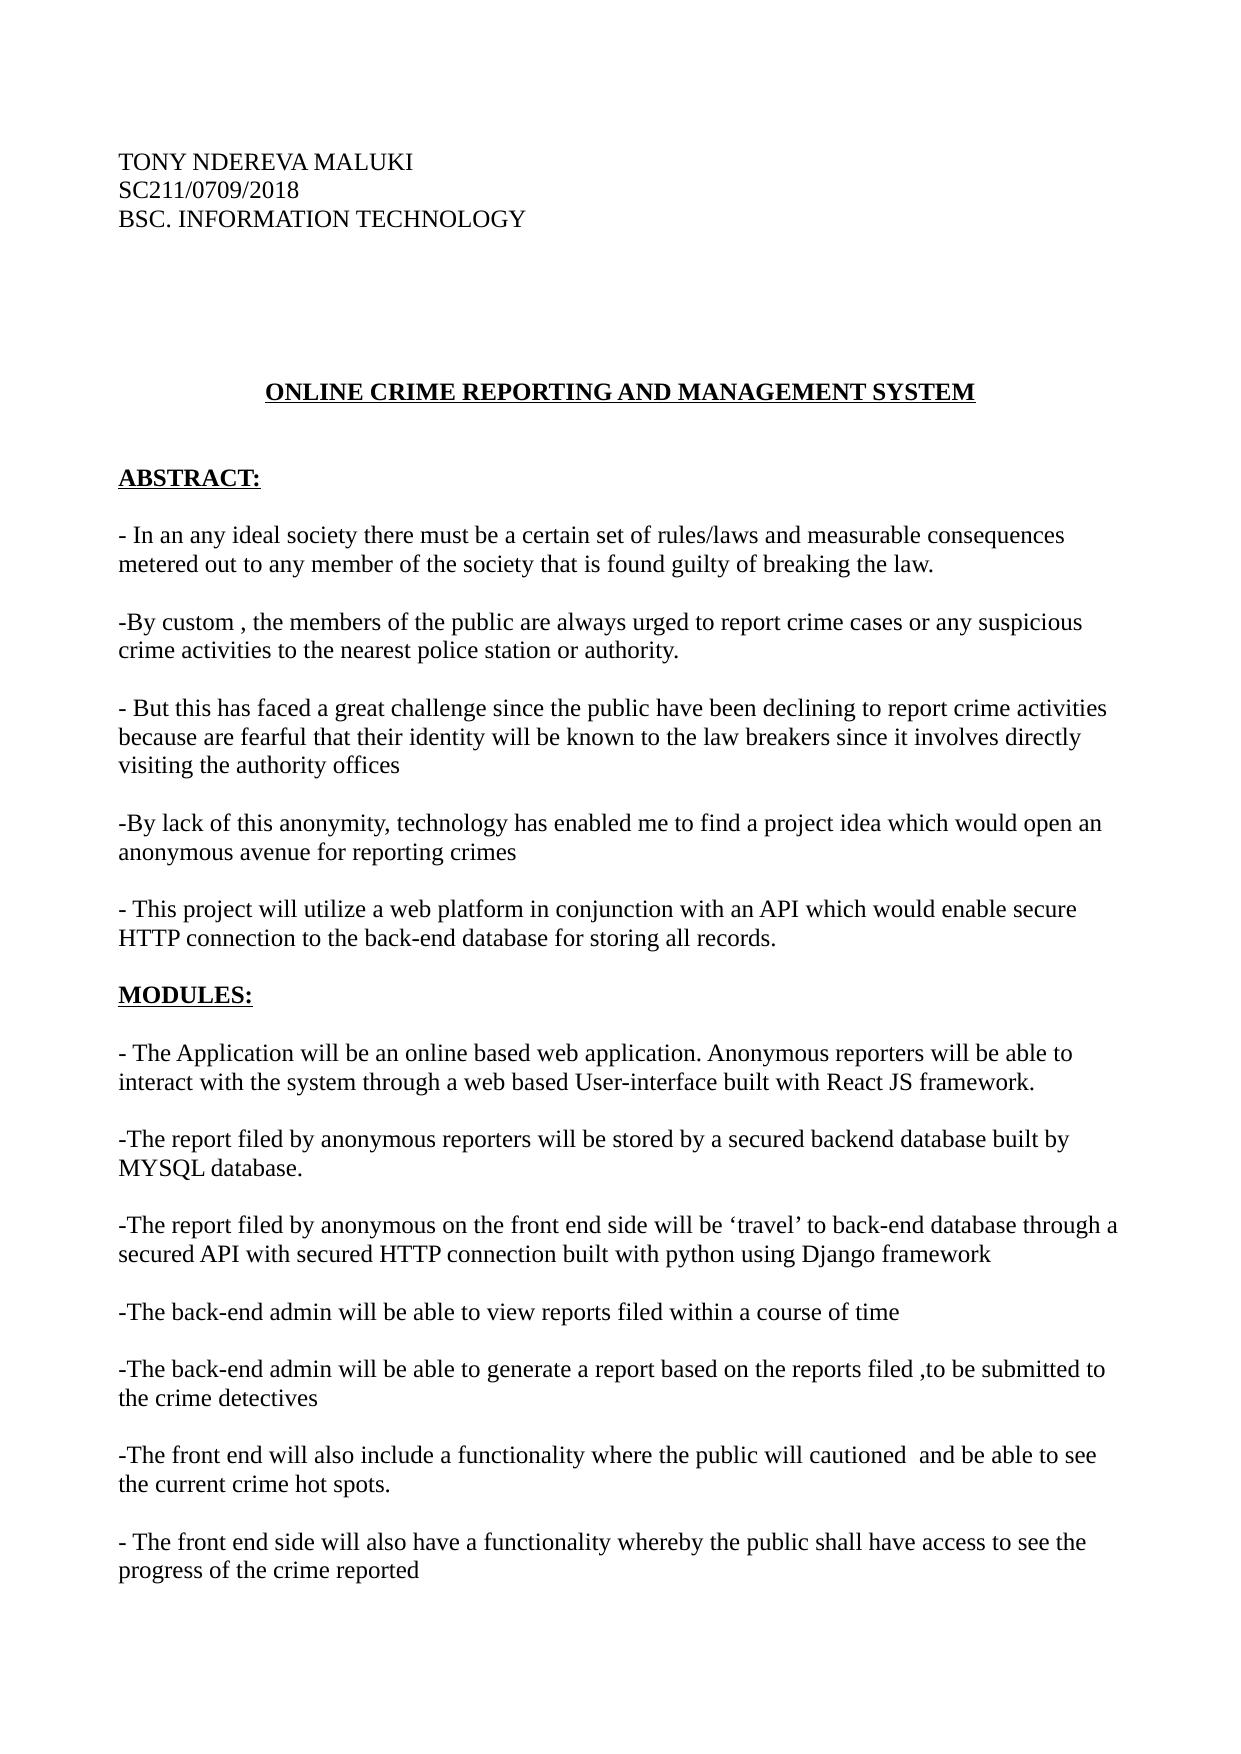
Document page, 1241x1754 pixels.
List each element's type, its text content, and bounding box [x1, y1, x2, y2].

text TONY NDEREVA MALUKI [118, 147, 1122, 176]
text ONLINE CRIME REPORTING AND MANAGEMENT SYSTEM [118, 377, 1122, 406]
text -The report filed by anonymous on the front end side will be ‘travel’ to back-end database through a secured API with secured HTTP connection built with python using Django framework [118, 1211, 1122, 1268]
text -The report filed by anonymous reporters will be stored by a secured backend database built by MYSQL database. [118, 1124, 1122, 1182]
text -The back-end admin will be able to generate a report based on the reports filed ,to be submitted to the crime detectives [118, 1354, 1122, 1412]
text - The Application will be an online based web application. Anonymous reporters will be able to interact with the system through a web based User-interface built with React JS framework. [118, 1038, 1122, 1096]
text - But this has faced a great challenge since the public have been declining to report crime activities because are fearful that their identity will be known to the law breakers since it involves directly visiting the authority offices [118, 693, 1122, 779]
text MODULES: [118, 981, 1122, 1009]
text BSC. INFORMATION TECHNOLOGY [118, 204, 1122, 233]
text - This project will utilize a web platform in conjunction with an API which would enable secure HTTP connection to the back-end database for storing all records. [118, 894, 1122, 952]
text -By lack of this anonymity, technology has enabled me to find a project idea which would open an anonymous avenue for reporting crimes [118, 808, 1122, 866]
text -The back-end admin will be able to view reports filed within a course of time [118, 1297, 1122, 1326]
text -By custom , the members of the public are always urged to report crime cases or any suspicious crime activities to the nearest police station or authority. [118, 607, 1122, 664]
text SC211/0709/2018 [118, 176, 1122, 204]
text - In an any ideal society there must be a certain set of rules/laws and measurable consequences [118, 521, 1122, 549]
text - The front end side will also have a functionality whereby the public shall have access to see the progress of the crime reported [118, 1527, 1122, 1584]
text -The front end will also include a functionality where the public will cautioned and be able to see the current crime hot spots. [118, 1441, 1122, 1498]
text metered out to any member of the society that is found guilty of breaking the law. [118, 549, 1122, 578]
text ABSTRACT: [118, 463, 1122, 492]
